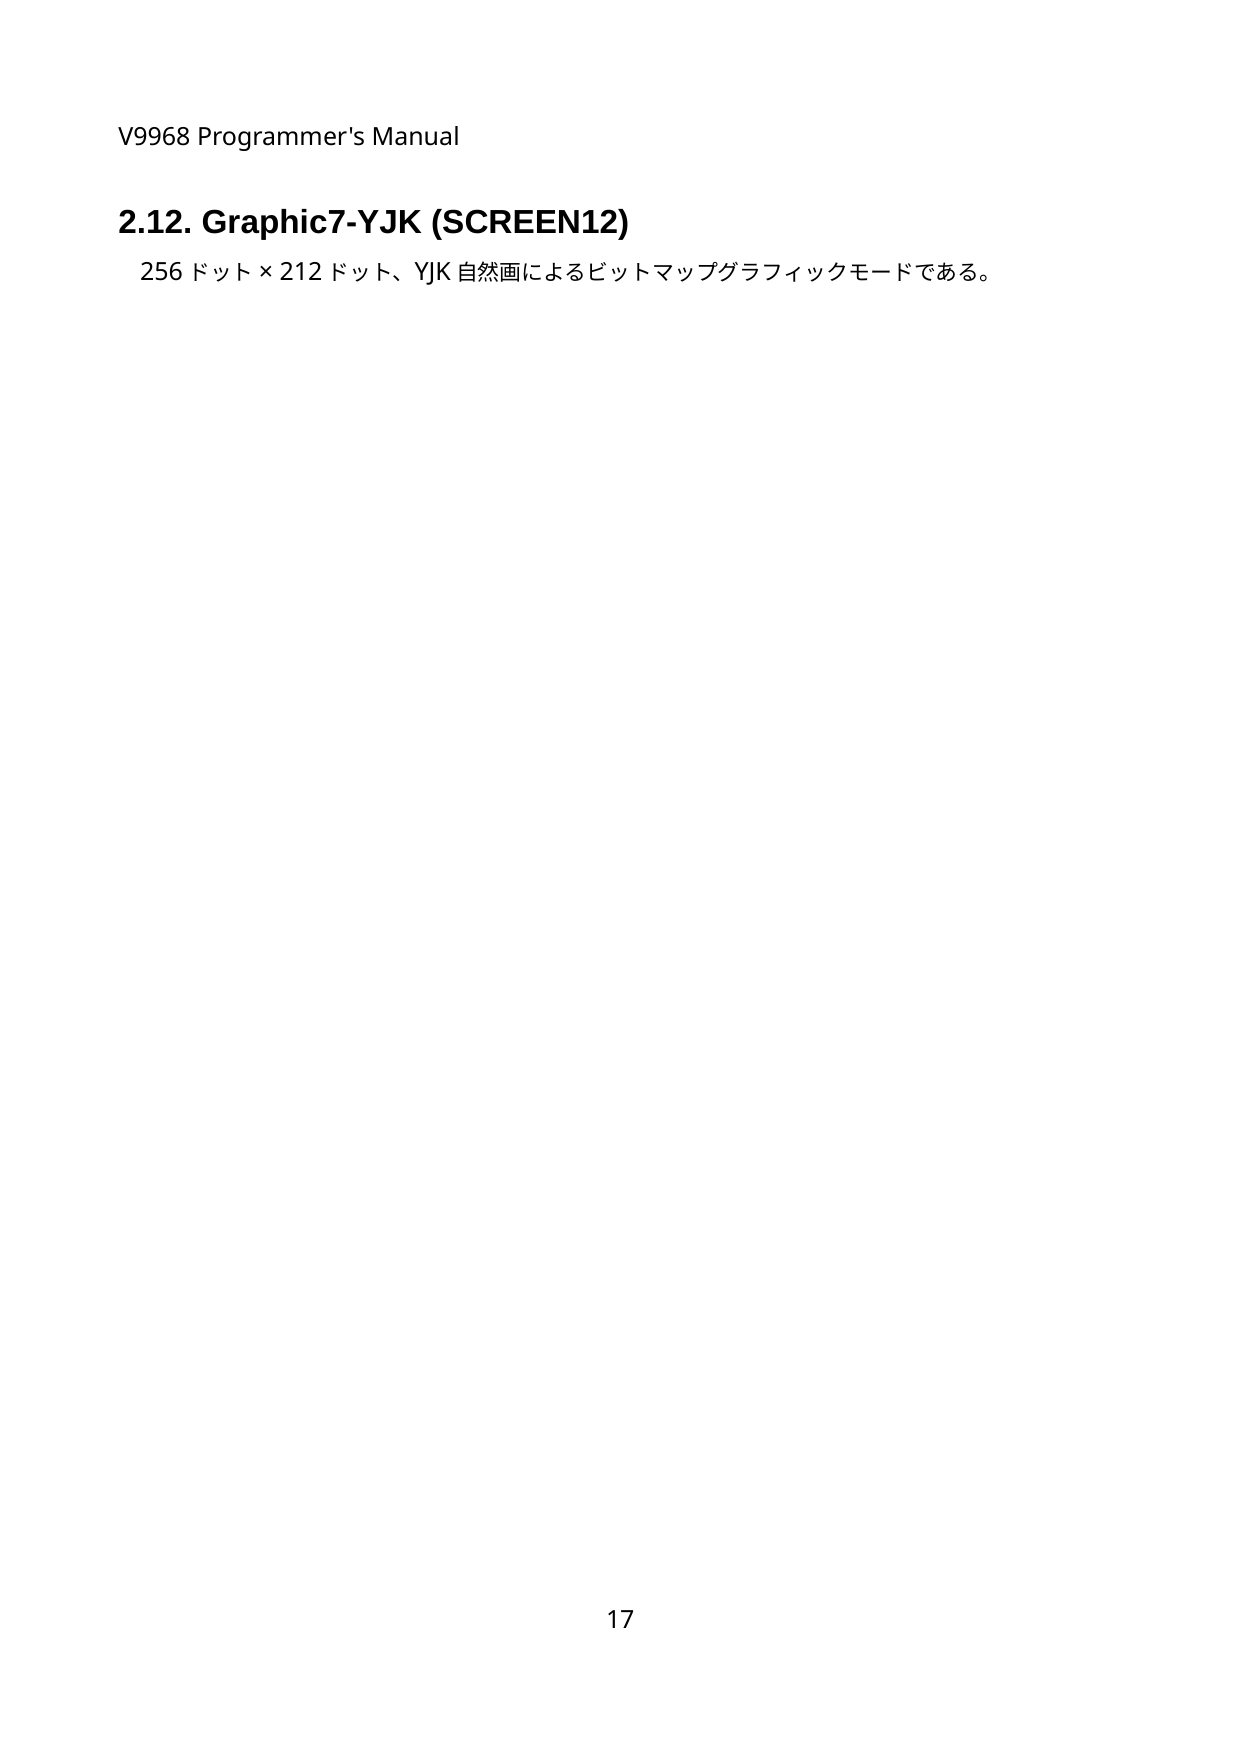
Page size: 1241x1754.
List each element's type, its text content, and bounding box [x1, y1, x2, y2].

text 256ドット × 212ドット、YJK自然画によるビットマップグラフィックモードである。 [118, 253, 1122, 287]
subtitle 2.12. Graphic7-YJK (SCREEN12) [118, 202, 1122, 241]
